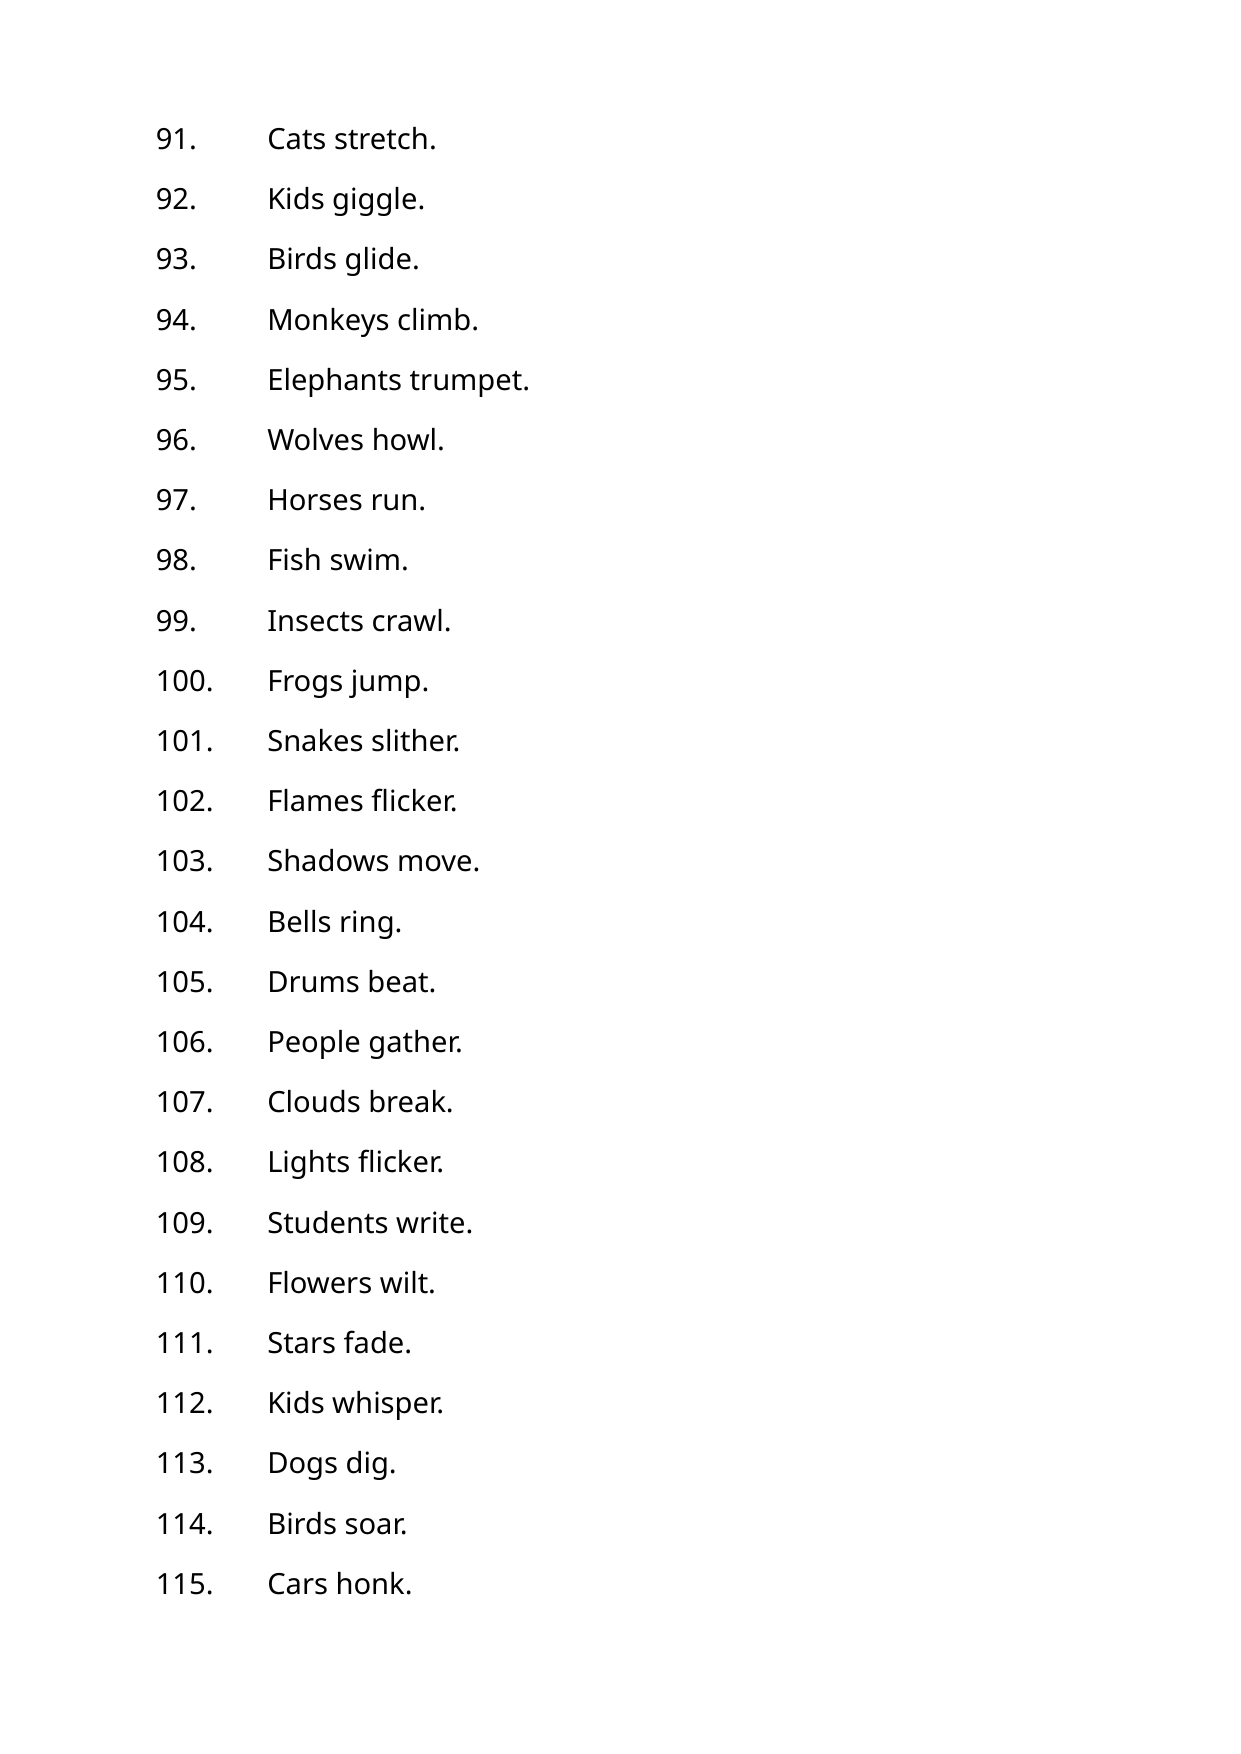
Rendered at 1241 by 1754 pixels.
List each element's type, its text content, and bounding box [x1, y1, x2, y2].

list Fish swim. [156, 539, 1122, 579]
list Clouds break. [156, 1081, 1122, 1121]
list Dogs dig. [156, 1443, 1122, 1482]
list Monkeys climb. [156, 299, 1122, 338]
list Shadows move. [156, 841, 1122, 880]
list People gather. [156, 1021, 1122, 1061]
list Wolves howl. [156, 419, 1122, 459]
list Flowers wilt. [156, 1262, 1122, 1302]
list Snakes slither. [156, 720, 1122, 760]
list Insects crawl. [156, 600, 1122, 639]
list Horses run. [156, 479, 1122, 519]
list Elephants trumpet. [156, 359, 1122, 399]
list Stars fade. [156, 1322, 1122, 1362]
list Lights flicker. [156, 1142, 1122, 1181]
list Cats stretch. [156, 118, 1122, 158]
list Frogs jump. [156, 660, 1122, 700]
list Cars honk. [156, 1563, 1122, 1603]
list Bells ring. [156, 901, 1122, 941]
list Drums beat. [156, 961, 1122, 1001]
list Birds soar. [156, 1503, 1122, 1543]
list Flames flicker. [156, 780, 1122, 820]
list Students write. [156, 1202, 1122, 1242]
list Kids whisper. [156, 1382, 1122, 1422]
list Kids giggle. [156, 178, 1122, 218]
list Birds glide. [156, 238, 1122, 278]
